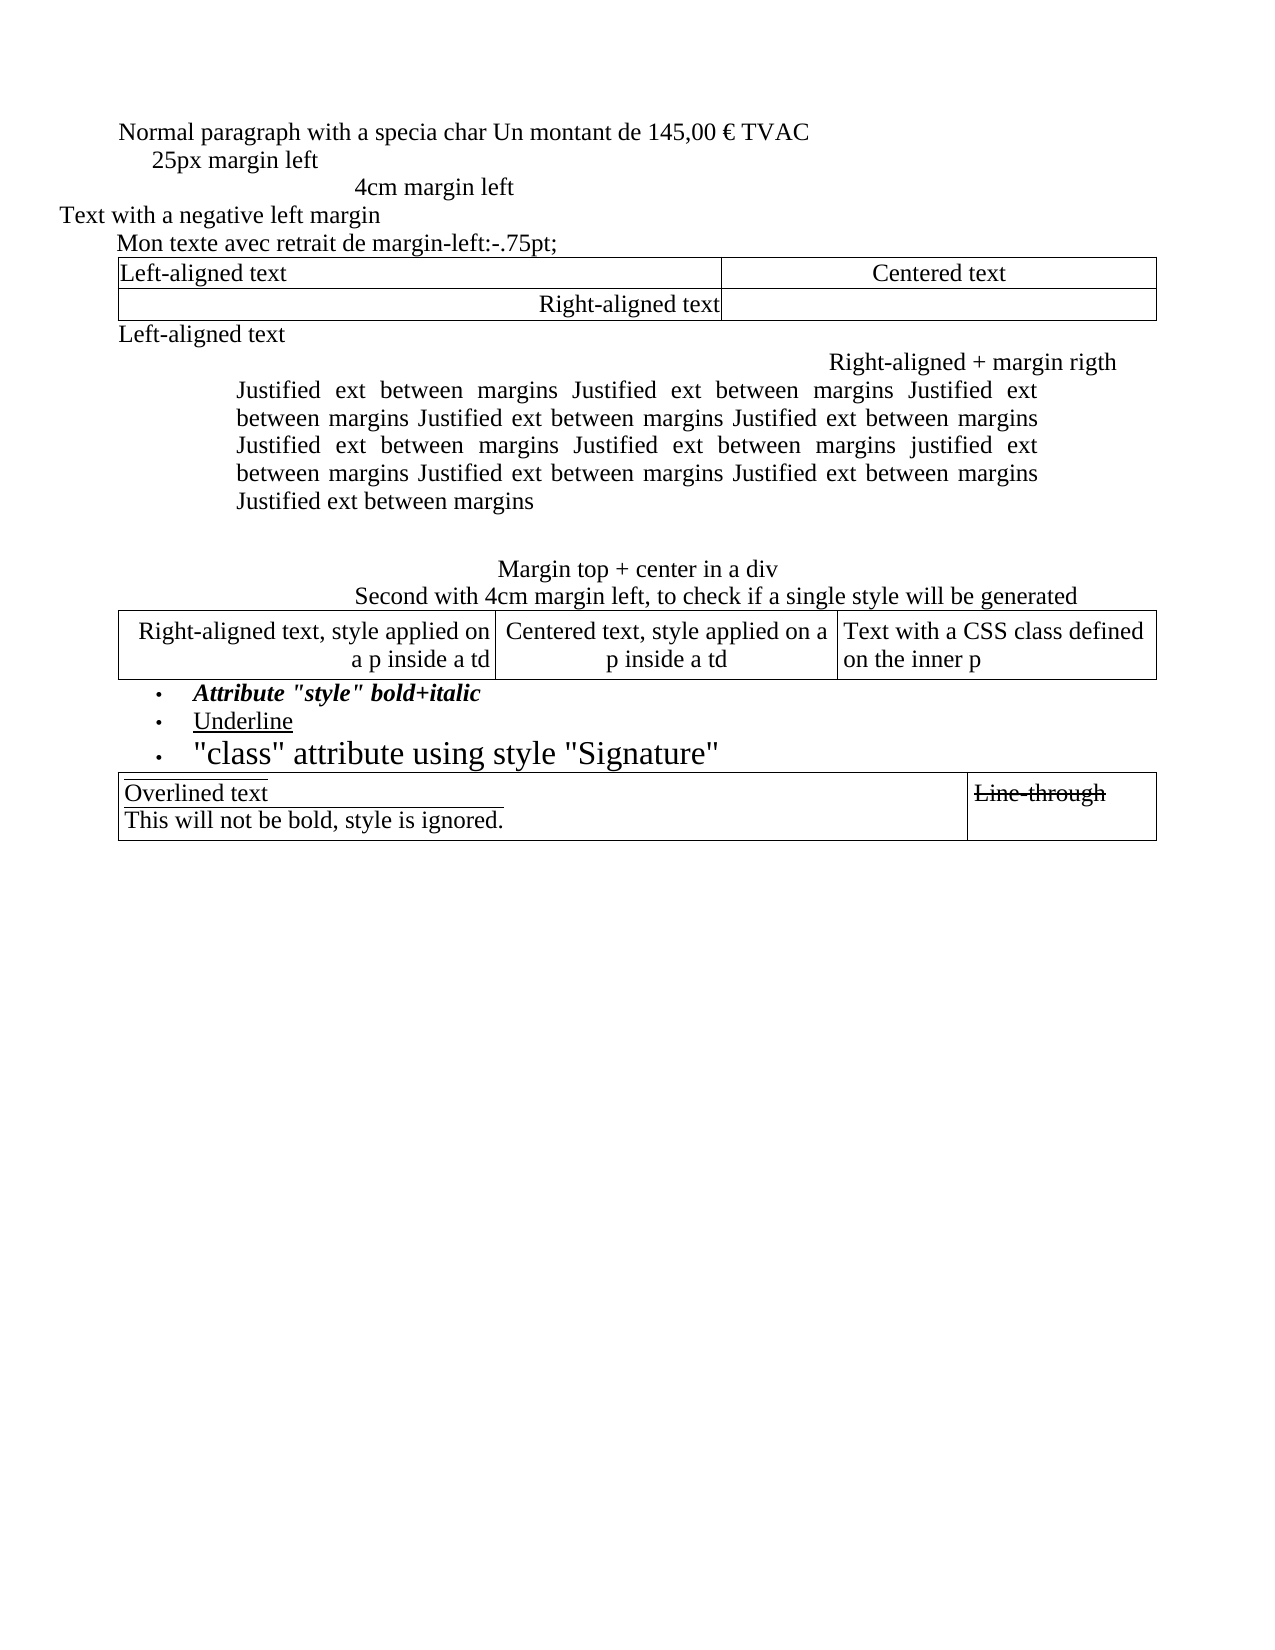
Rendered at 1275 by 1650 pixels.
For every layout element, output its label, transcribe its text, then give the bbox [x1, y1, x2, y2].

text Right-aligned + margin rigth [118, 348, 1117, 376]
text Text with a negative left margin [59, 201, 1157, 229]
table_cell [722, 289, 1156, 319]
table_header Right-aligned text, style applied on a p inside a td [119, 611, 495, 678]
text 25px margin left [152, 146, 1157, 173]
table_header Line-through [968, 773, 1156, 840]
table_header Overlined text This will not be bold, style is ignored. [119, 773, 967, 840]
text 4cm margin left [354, 173, 1157, 201]
text Mon texte avec retrait de margin-left:-.75pt; [116, 229, 1157, 257]
table_header Centered text, style applied on a p inside a td [496, 611, 837, 678]
table_header Centered text [722, 258, 1156, 288]
list "class" attribute using style "Signature" [156, 735, 1157, 772]
text Justified ext between margins Justified ext between margins Justified ext between margins Justified ext between margins Justified ext between margins Justified ext between margins Justified ext between margins justified ext between margins Justified ext between margins Justified ext between margins Justified ext between margins [236, 376, 1039, 514]
list Underline [156, 707, 1157, 735]
text Margin top + center in a div [118, 555, 1157, 582]
text Normal paragraph with a specia char Un montant de 145,00 € TVAC [118, 118, 1157, 146]
table_cell Right-aligned text [119, 289, 721, 319]
text Left-aligned text [118, 321, 1157, 348]
list Attribute "style" bold+italic [156, 680, 1157, 707]
table_header Text with a CSS class defined on the inner p [838, 611, 1156, 678]
text Second with 4cm margin left, to check if a single style will be generated [354, 582, 1157, 610]
table_header Left-aligned text [119, 258, 721, 288]
